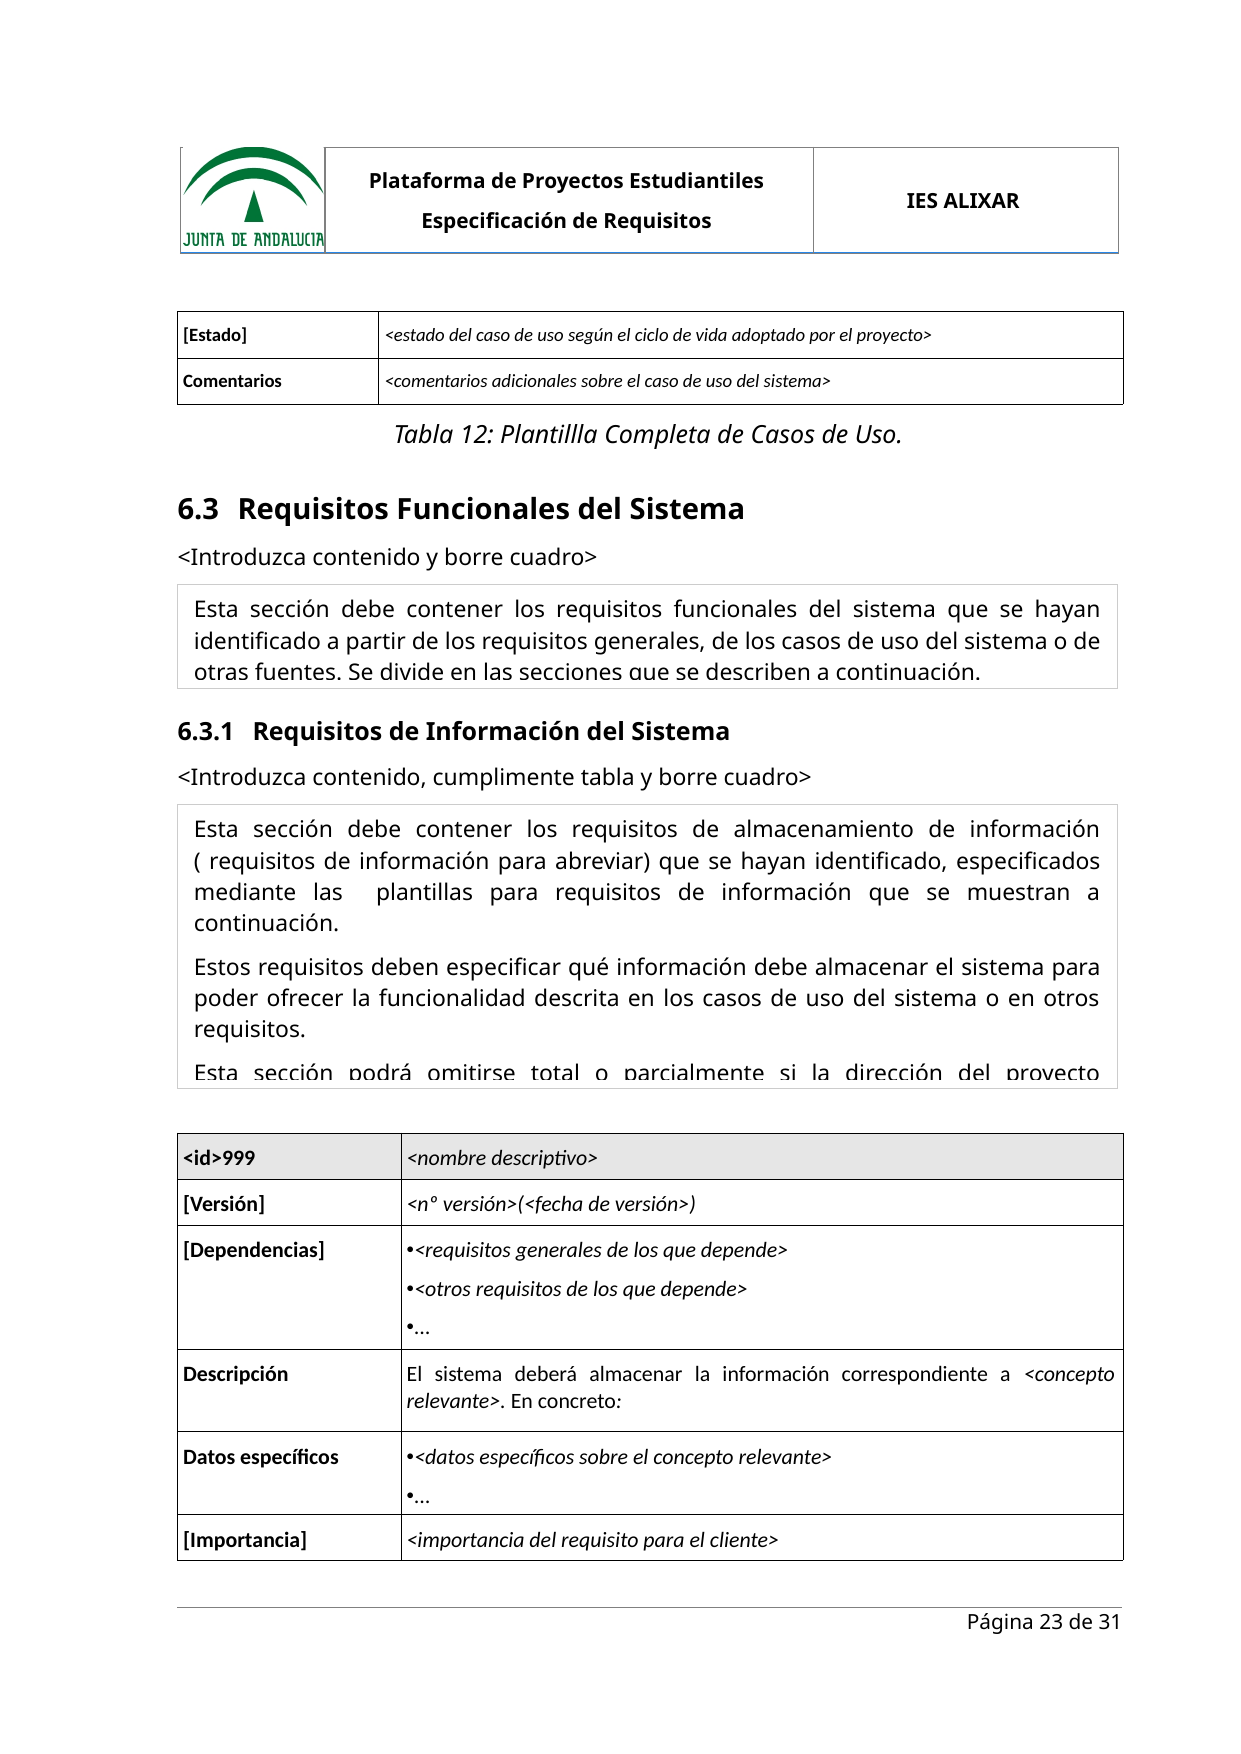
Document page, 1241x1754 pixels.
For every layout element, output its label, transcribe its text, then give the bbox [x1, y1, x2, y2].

table_cell <estado del caso de uso según el ciclo de vida adoptado por el proyecto> [379, 312, 1123, 358]
table_cell <comentarios adicionales sobre el caso de uso del sistema> [379, 359, 1123, 404]
table_cell Descripción [178, 1350, 401, 1431]
table_cell <datos específicos sobre el concepto relevante> ... [402, 1432, 1123, 1514]
subtitle Requisitos Funcionales del Sistema [177, 488, 1122, 528]
table_cell El sistema deberá almacenar la información correspondiente a <concepto relevante>. En concreto: [402, 1350, 1123, 1431]
text Estos requisitos deben especificar qué información debe almacenar el sistema para poder ofrecer la funcionalidad descrita en los casos de uso del sistema o en otros requisitos. [194, 951, 1101, 1044]
text Tabla 12: Plantillla Completa de Casos de Uso. [177, 417, 1122, 451]
text Esta sección podrá omitirse total o parcialmente si la dirección del proyecto recomienda seguir un enfoque muy centrado en los casos de uso. Esto se debe a que, en ese caso, gran parte de los requisitos de información pueden deducirse de los casos de uso. [194, 1057, 1101, 1080]
table_cell <importancia del requisito para el cliente> [402, 1515, 1123, 1560]
table_cell <requisitos generales de los que depende> <otros requisitos de los que depende> ... [402, 1226, 1123, 1349]
table_cell Comentarios [178, 359, 378, 404]
text Esta sección debe contener los requisitos funcionales del sistema que se hayan identificado a partir de los requisitos generales, de los casos de uso del sistema o de otras fuentes. Se divide en las secciones que se describen a continuación. [194, 593, 1101, 680]
table_cell [Importancia] [178, 1515, 401, 1560]
table_cell [Estado] [178, 312, 378, 358]
text <Introduzca contenido y borre cuadro> [177, 541, 1122, 572]
subtitle Requisitos de Información del Sistema [177, 714, 1122, 748]
table_header <id>999 [178, 1134, 401, 1179]
table_cell Datos específicos [178, 1432, 401, 1514]
table_cell <nº versión>(<fecha de versión>) [402, 1180, 1123, 1225]
table_cell [Versión] [178, 1180, 401, 1225]
picture [183, 147, 324, 246]
table_cell [Dependencias] [178, 1226, 401, 1349]
text <Introduzca contenido, cumplimente tabla y borre cuadro> [177, 761, 1122, 792]
table_header <nombre descriptivo> [402, 1134, 1123, 1179]
text Esta sección debe contener los requisitos de almacenamiento de información ( requisitos de información para abreviar) que se hayan identificado, especificados mediante las plantillas para requisitos de información que se muestran a continuación. [194, 813, 1101, 938]
